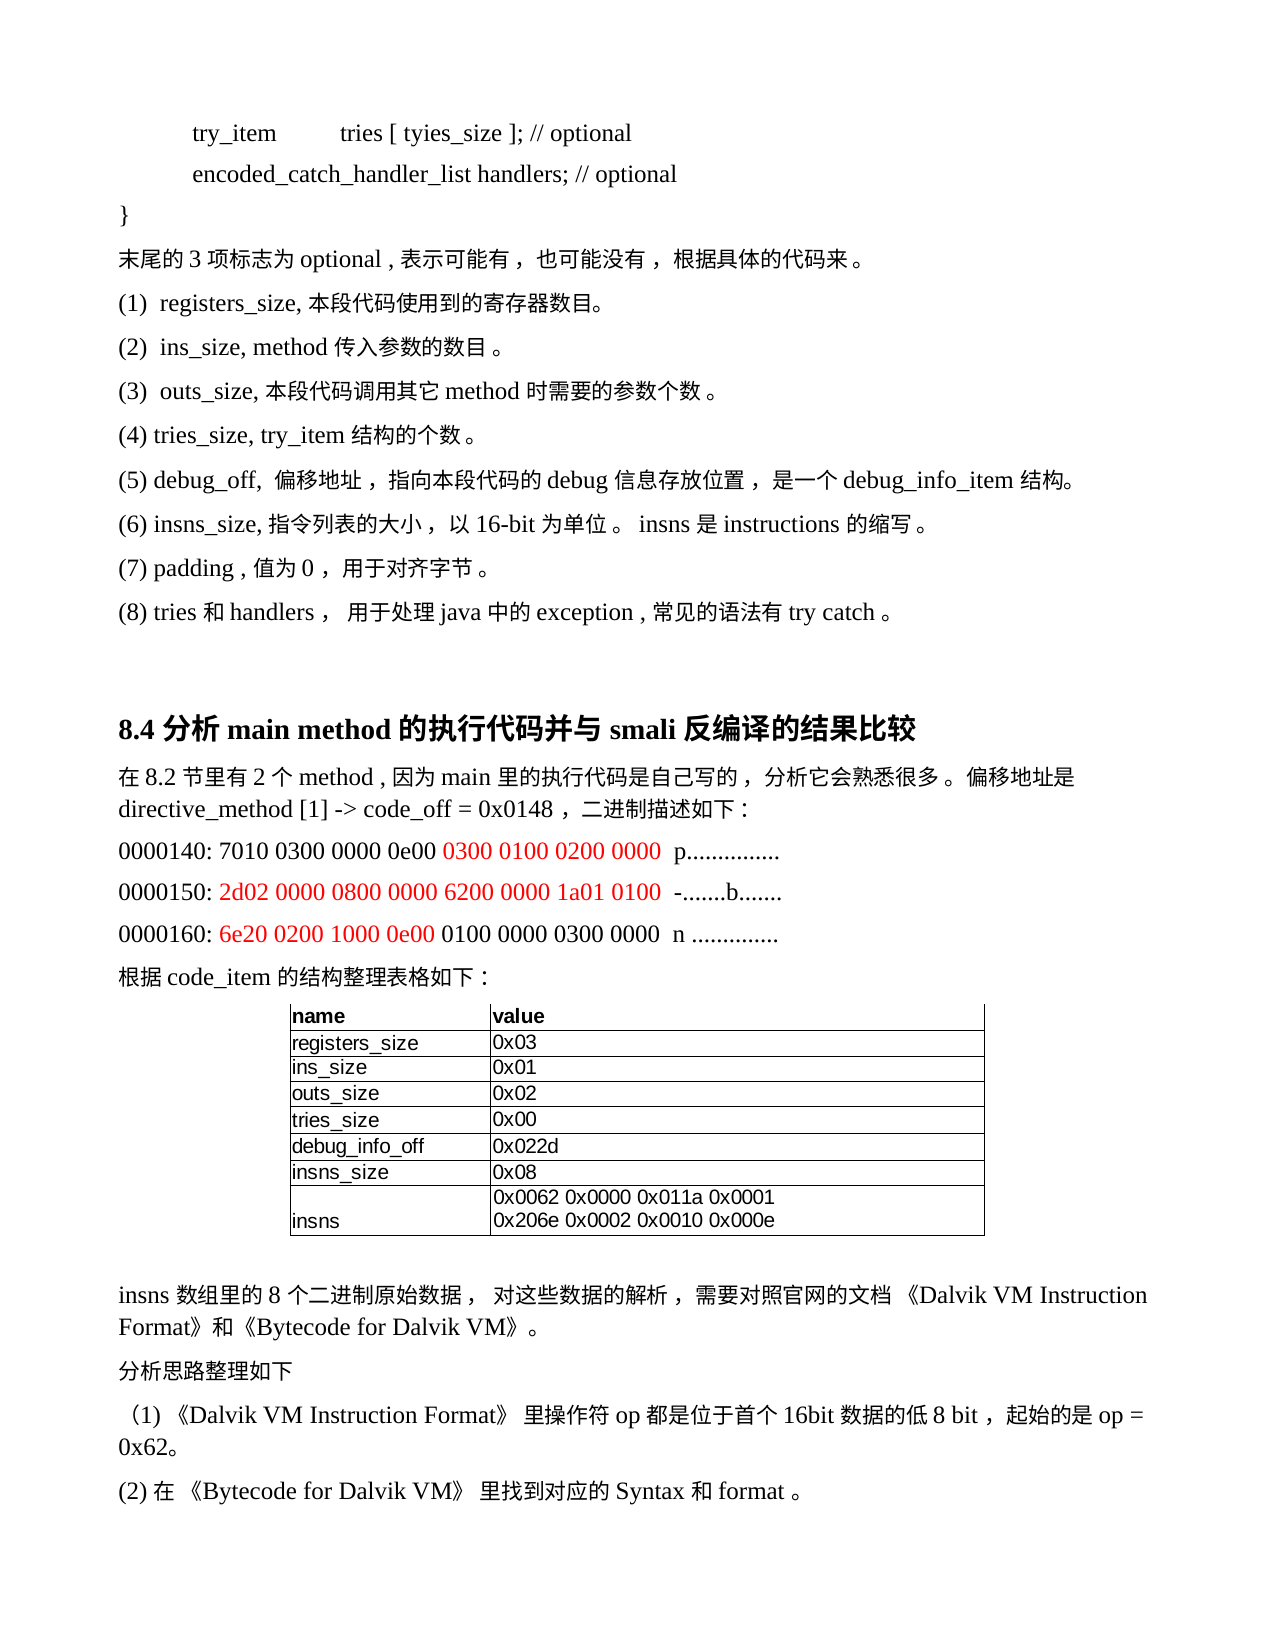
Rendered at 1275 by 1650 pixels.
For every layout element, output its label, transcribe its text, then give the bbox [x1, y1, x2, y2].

text (6) insns_size, 指令列表的大小 ，以 16-bit 为单位 。 insns 是 instructions 的缩写 。 [118, 507, 1157, 538]
text 在 8.2 节里有 2 个 method , 因为 main 里的执行代码是自己写的 ，分析它会熟悉很多 。偏移地址是 directive_method [1] -> code_off = 0x0148 ，二进制描述如下 ： [118, 760, 1157, 824]
text 0000160: 6e20 0200 1000 0e00 0100 0000 0300 0000 n .............. [118, 919, 1157, 947]
text （1) 《Dalvik VM Instruction Format》 里操作符 op 都是位于首个 16bit 数据的低 8 bit ，起始的是 op = 0x62。 [118, 1398, 1157, 1462]
text 分析思路整理如下 [118, 1354, 1157, 1386]
text (7) padding , 值为 0 ，用于对齐字节 。 [118, 551, 1157, 583]
text (4) tries_size, try_item 结构的个数 。 [118, 418, 1157, 450]
text insns 数组里的 8 个二进制原始数据 ， 对这些数据的解析 ，需要对照官网的文档 《Dalvik VM Instruction Format》和《Bytecode for Dalvik VM》。 [118, 1278, 1157, 1342]
text 0000150: 2d02 0000 0800 0000 6200 0000 1a01 0100 -.......b....... [118, 877, 1157, 906]
text (3) outs_size, 本段代码调用其它method 时需要的参数个数 。 [118, 374, 1157, 406]
text encoded_catch_handler_list handlers; // optional [118, 159, 1157, 188]
text (2) 在 《Bytecode for Dalvik VM》 里找到对应的 Syntax 和 format 。 [118, 1474, 1157, 1506]
text try_item tries [ tyies_size ]; // optional [118, 118, 1157, 147]
text (1) registers_size, 本段代码使用到的寄存器数目。 [118, 286, 1157, 318]
subtitle 8.4 分析 main method 的执行代码并与 smali 反编译的结果比较 [118, 706, 1157, 748]
text } [118, 201, 1157, 229]
text (8) tries 和 handlers ， 用于处理 java 中的 exception , 常见的语法有 try catch 。 [118, 595, 1157, 627]
text (5) debug_off, 偏移地址 ，指向本段代码的 debug 信息存放位置 ，是一个 debug_info_item 结构。 [118, 463, 1157, 494]
text 根据 code_item 的结构整理表格如下 ： [118, 960, 1157, 992]
text 0000140: 7010 0300 0000 0e00 0300 0100 0200 0000 p............... [118, 836, 1157, 865]
text 末尾的 3 项标志为 optional , 表示可能有 ，也可能没有 ，根据具体的代码来 。 [118, 242, 1157, 273]
text (2) ins_size, method 传入参数的数目 。 [118, 330, 1157, 362]
